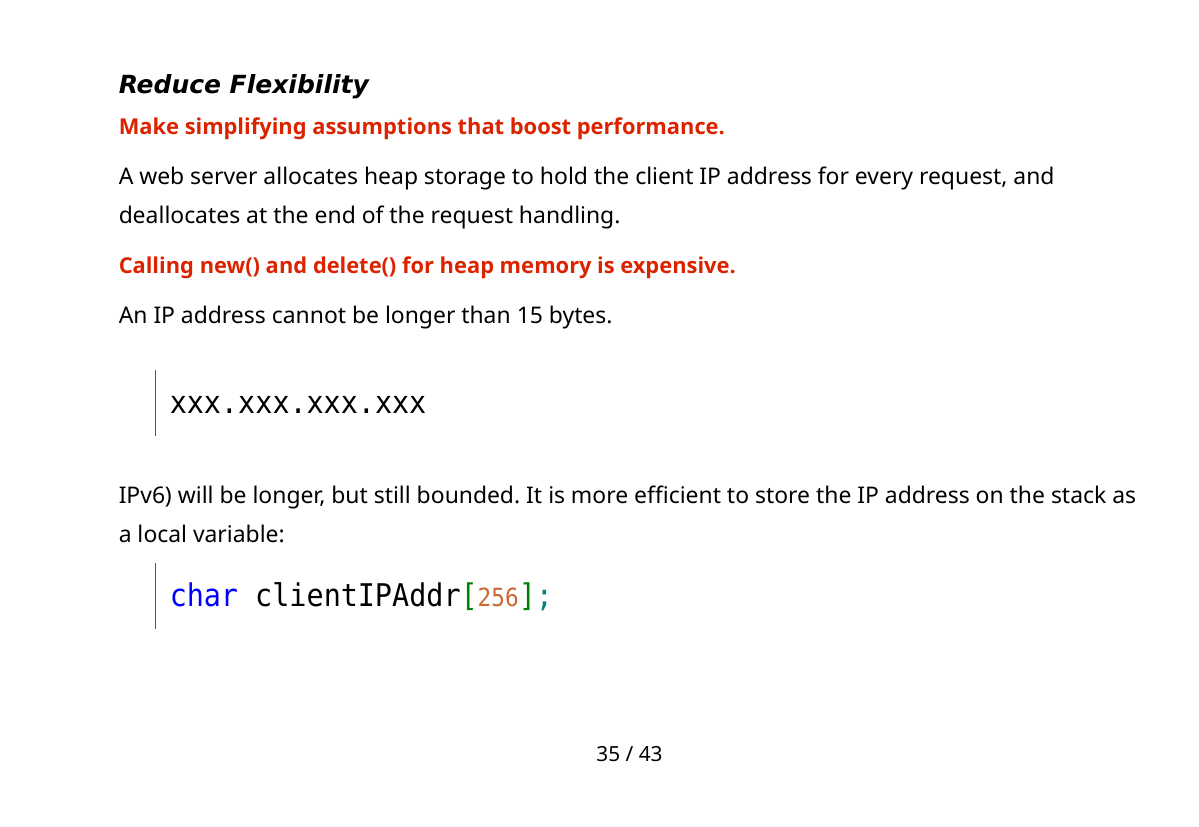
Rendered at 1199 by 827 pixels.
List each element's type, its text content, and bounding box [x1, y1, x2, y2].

text char clientIPAddr[256]; [156, 563, 1140, 629]
text xxx.xxx.xxx.xxx [154, 369, 1140, 436]
text A web server allocates heap storage to hold the client IP address for every request, and deallocates at the end of the request handling. [118, 160, 1140, 231]
text Calling new() and delete() for heap memory is expensive. [118, 250, 1140, 280]
text Make simplifying assumptions that boost performance. [118, 111, 1140, 141]
text An IP address cannot be longer than 15 bytes. [118, 299, 1140, 330]
title Reduce Flexibility [118, 70, 1140, 99]
text IPv6) will be longer, but still bounded. It is more efficient to store the IP address on the stack as a local variable: [118, 479, 1140, 549]
